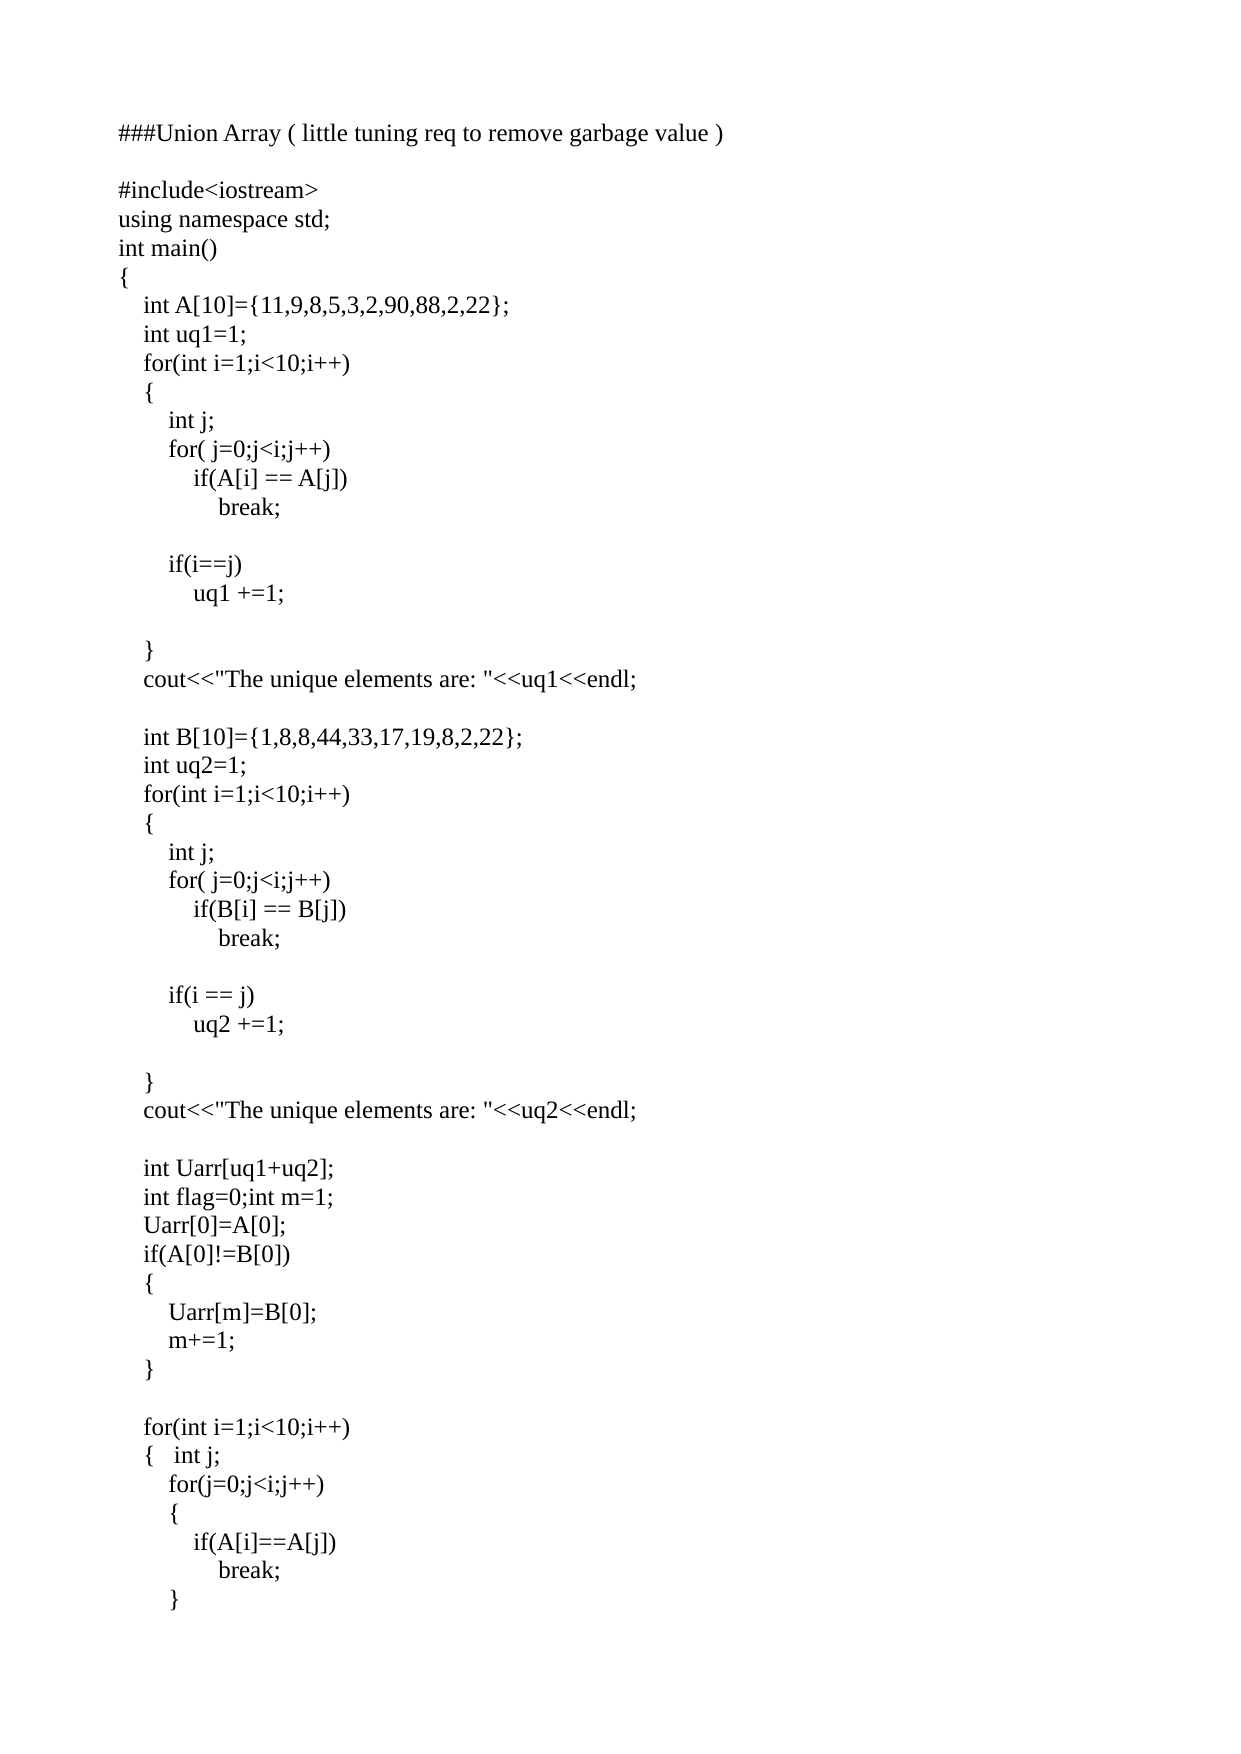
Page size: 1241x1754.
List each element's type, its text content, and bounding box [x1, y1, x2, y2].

text } [118, 1354, 1122, 1383]
text } [118, 1584, 1122, 1613]
text } [118, 636, 1122, 664]
text if(B[i] == B[j]) [118, 894, 1122, 923]
text { [118, 808, 1122, 837]
text { [118, 1268, 1122, 1297]
text { int j; [118, 1441, 1122, 1469]
text cout<<"The unique elements are: "<<uq1<<endl; [118, 664, 1122, 693]
text { [118, 377, 1122, 406]
text for(j=0;j<i;j++) [118, 1469, 1122, 1498]
text cout<<"The unique elements are: "<<uq2<<endl; [118, 1096, 1122, 1124]
text for(int i=1;i<10;i++) [118, 1412, 1122, 1441]
text if(A[i] == A[j]) [118, 463, 1122, 492]
text break; [118, 923, 1122, 952]
text Uarr[0]=A[0]; [118, 1211, 1122, 1239]
text { [118, 1498, 1122, 1527]
text using namespace std; [118, 204, 1122, 233]
text int j; [118, 406, 1122, 434]
text for(int i=1;i<10;i++) [118, 348, 1122, 377]
text break; [118, 492, 1122, 521]
text { [118, 262, 1122, 291]
text Uarr[m]=B[0]; [118, 1297, 1122, 1326]
text int B[10]={1,8,8,44,33,17,19,8,2,22}; [118, 722, 1122, 751]
text uq2 +=1; [118, 1009, 1122, 1038]
text break; [118, 1556, 1122, 1584]
text int A[10]={11,9,8,5,3,2,90,88,2,22}; [118, 291, 1122, 319]
text if(A[i]==A[j]) [118, 1527, 1122, 1556]
text for( j=0;j<i;j++) [118, 434, 1122, 463]
text m+=1; [118, 1326, 1122, 1354]
text int Uarr[uq1+uq2]; [118, 1153, 1122, 1182]
text #include<iostream> [118, 176, 1122, 204]
text int main() [118, 233, 1122, 262]
text if(A[0]!=B[0]) [118, 1239, 1122, 1268]
text uq1 +=1; [118, 578, 1122, 607]
text int uq1=1; [118, 319, 1122, 348]
text for(int i=1;i<10;i++) [118, 779, 1122, 808]
text for( j=0;j<i;j++) [118, 866, 1122, 894]
text int uq2=1; [118, 751, 1122, 779]
text int j; [118, 837, 1122, 866]
text int flag=0;int m=1; [118, 1182, 1122, 1211]
text if(i == j) [118, 981, 1122, 1009]
text ###Union Array ( little tuning req to remove garbage value ) [118, 118, 1122, 147]
text } [118, 1067, 1122, 1096]
text if(i==j) [118, 549, 1122, 578]
